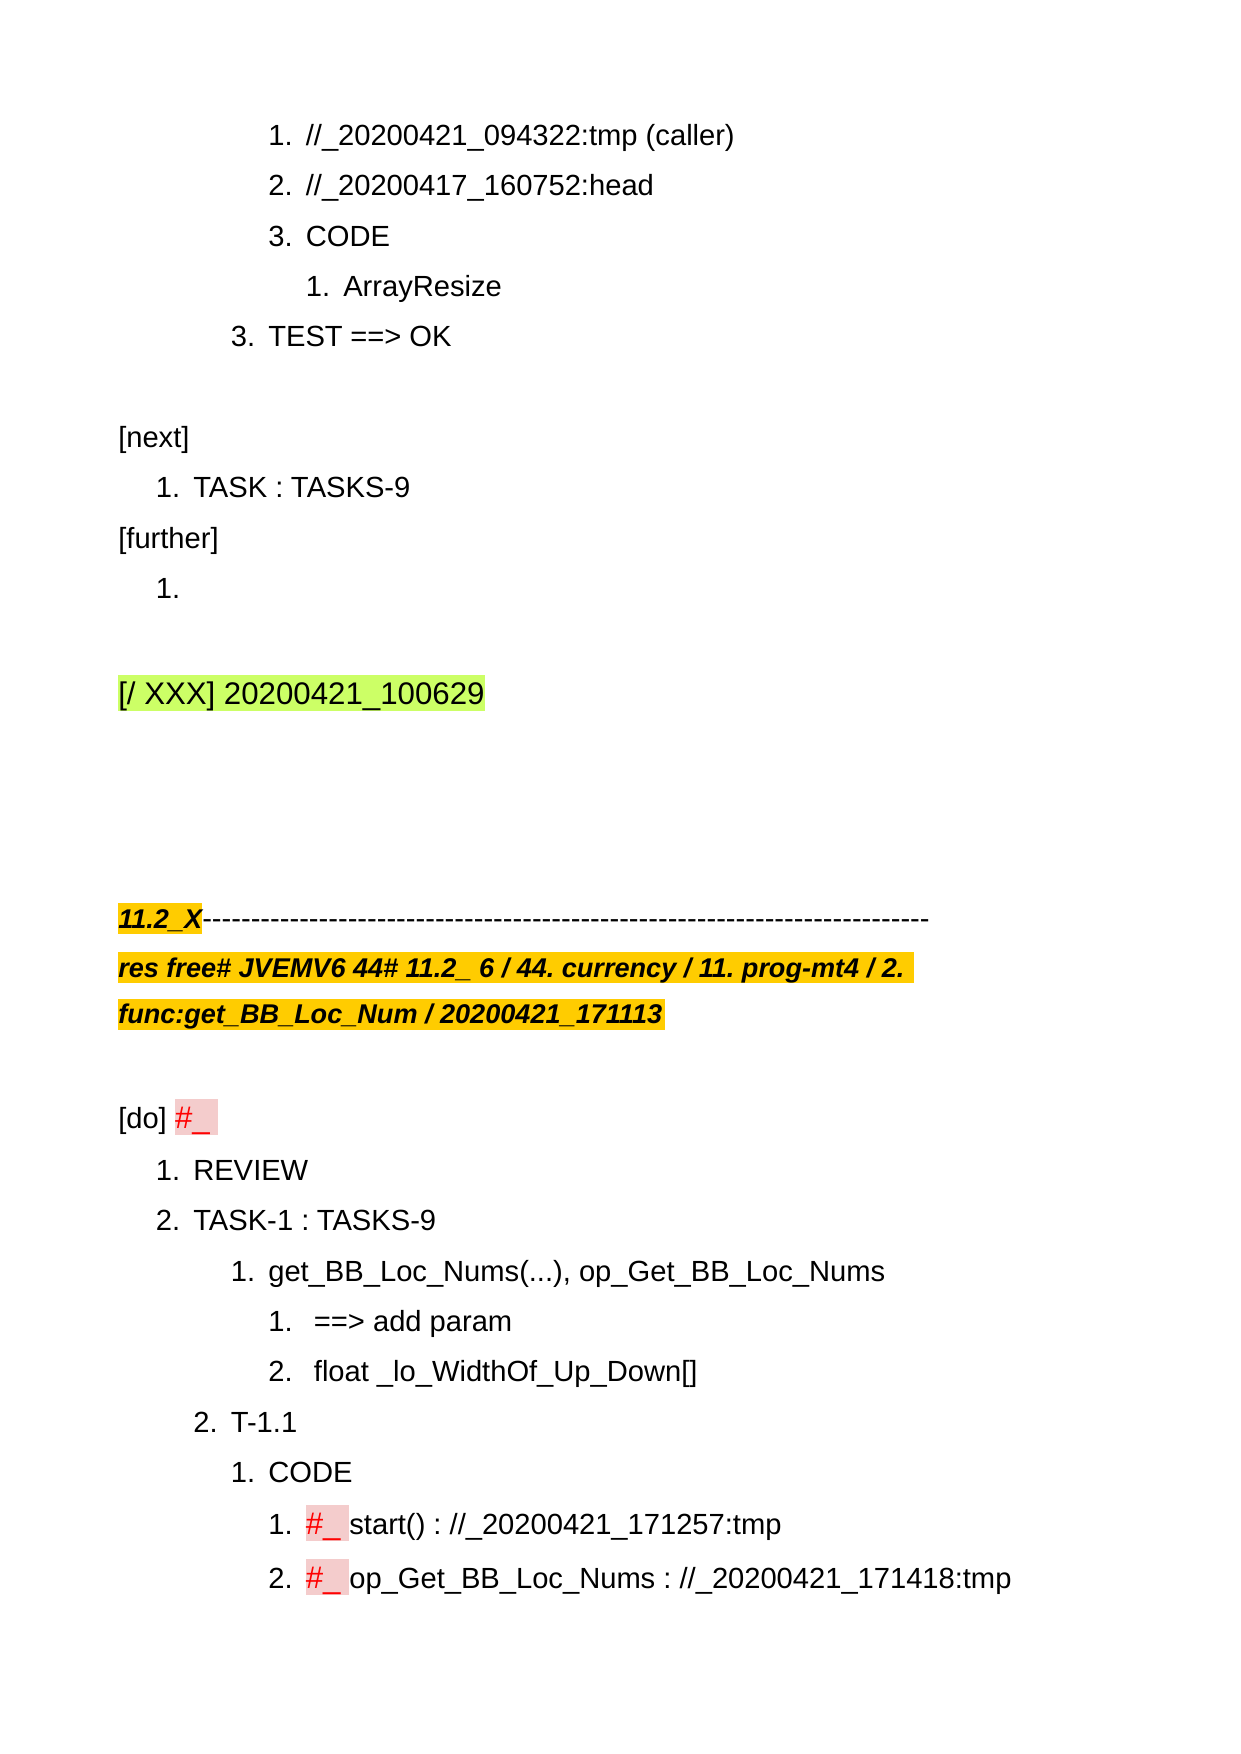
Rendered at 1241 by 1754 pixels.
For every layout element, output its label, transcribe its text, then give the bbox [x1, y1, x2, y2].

list //_20200421_094322:tmp (caller) [268, 118, 1122, 152]
list //_20200417_160752:head [268, 168, 1122, 202]
list TASK : TASKS-9 [156, 470, 1122, 504]
list REVIEW [156, 1153, 1122, 1187]
text 11.2_X--------------------------------------------------------------------------- [118, 901, 1122, 935]
list TASK-1 : TASKS-9 [156, 1203, 1122, 1237]
list #_ start() : //_20200421_171257:tmp [268, 1505, 1122, 1541]
list CODE [268, 219, 1122, 252]
list float _lo_WidthOf_Up_Down[] [268, 1354, 1122, 1388]
list CODE [231, 1455, 1122, 1488]
text [/ XXX] 20200421_100629 [118, 621, 1122, 711]
text [do] #_ [118, 1099, 1122, 1135]
list ==> add param [268, 1304, 1122, 1337]
list TEST ==> OK [231, 319, 1122, 353]
text res free# JVEMV6 44# 11.2_ 6 / 44. currency / 11. prog-mt4 / 2. func:get_BB_Loc_Num / 20200421_171113 [118, 952, 1122, 1030]
list #_ op_Get_BB_Loc_Nums : //_20200421_171418:tmp [268, 1559, 1122, 1595]
list get_BB_Loc_Nums(...), op_Get_BB_Loc_Nums [231, 1254, 1122, 1287]
text [further] [118, 521, 1122, 554]
list ArrayResize [306, 269, 1122, 303]
list T-1.1 [193, 1404, 1122, 1438]
text [next] [118, 420, 1122, 453]
